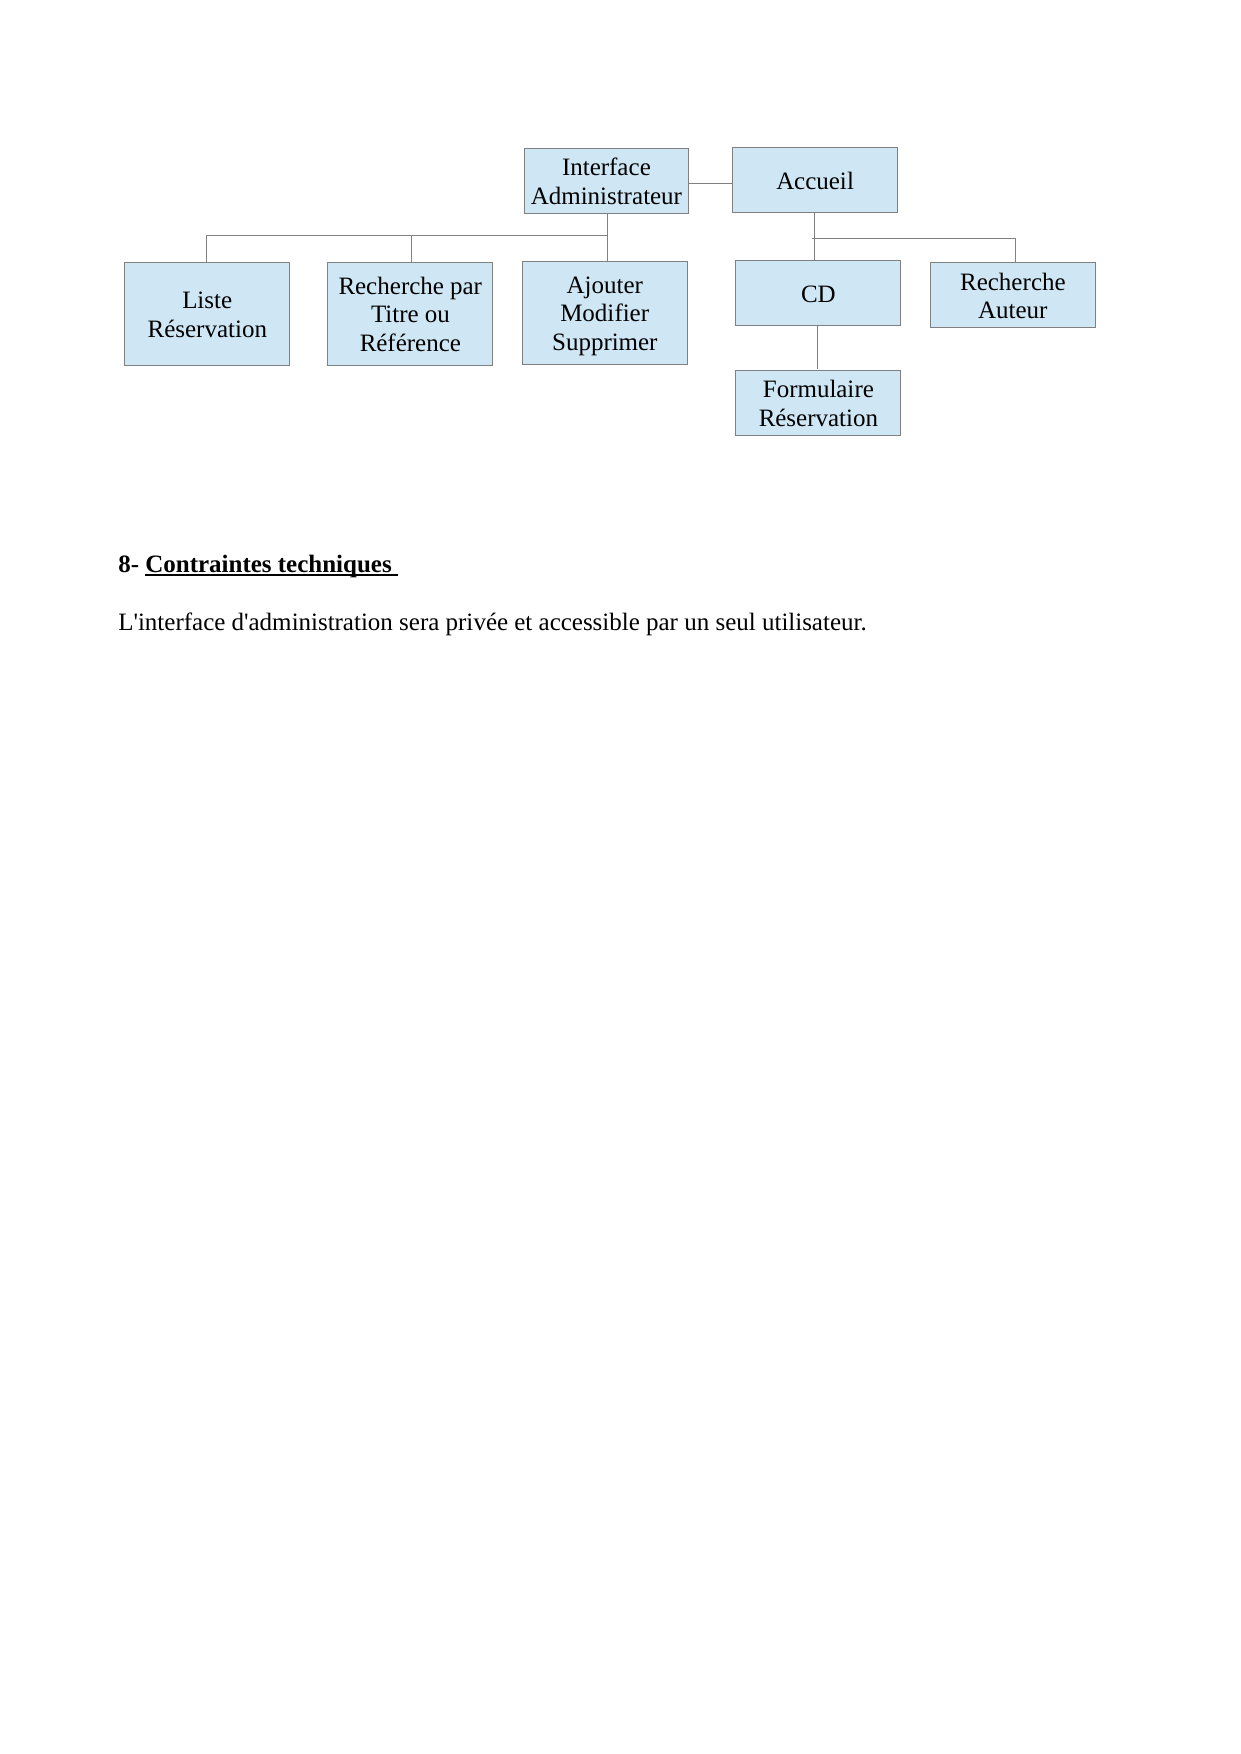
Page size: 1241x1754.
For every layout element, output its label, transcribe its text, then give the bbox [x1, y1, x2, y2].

text 8- Contraintes techniques [118, 549, 1122, 578]
text L'interface d'administration sera privée et accessible par un seul utilisateur. [118, 607, 1122, 636]
